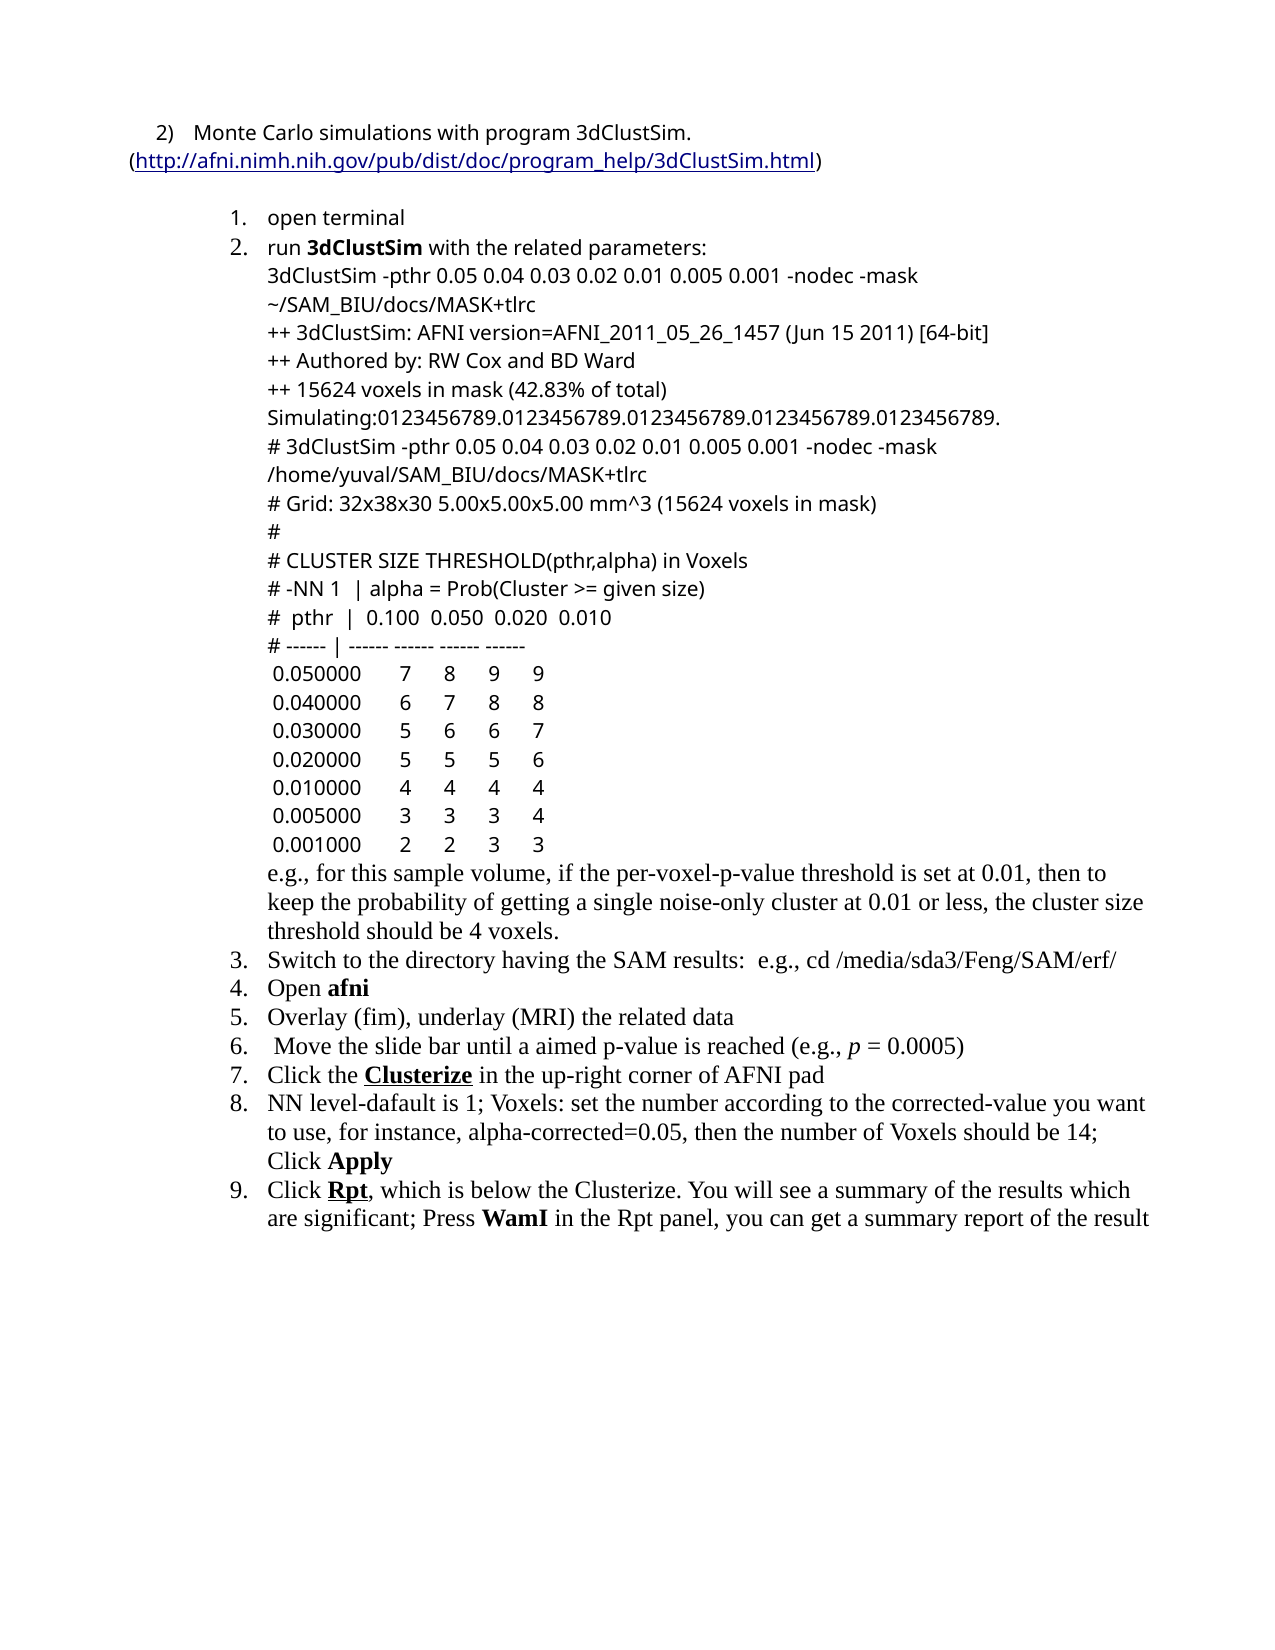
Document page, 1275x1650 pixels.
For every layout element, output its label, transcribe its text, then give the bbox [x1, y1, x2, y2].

list # Grid: 32x38x30 5.00x5.00x5.00 mm^3 (15624 voxels in mask) [229, 489, 1157, 517]
list Simulating:0123456789.0123456789.0123456789.0123456789.0123456789. [229, 403, 1157, 432]
list NN level-dafault is 1; Voxels: set the number according to the corrected-value you want to use, for instance, alpha-corrected=0.05, then the number of Voxels should be 14; Click Apply [229, 1088, 1157, 1175]
list # [229, 517, 1157, 546]
list 3dClustSim -pthr 0.05 0.04 0.03 0.02 0.01 0.005 0.001 -nodec -mask ~/SAM_BIU/docs/MASK+tlrc [229, 261, 1157, 318]
list run 3dClustSim with the related parameters: [229, 232, 1157, 261]
list 0.050000 7 8 9 9 [229, 659, 1157, 688]
list Monte Carlo simulations with program 3dClustSim. [156, 118, 1157, 147]
list 0.030000 5 6 6 7 [229, 716, 1157, 745]
list 0.005000 3 3 3 4 [229, 802, 1157, 830]
list Click the Clusterize in the up-right corner of AFNI pad [229, 1060, 1157, 1088]
list 0.010000 4 4 4 4 [229, 773, 1157, 802]
list open terminal [229, 203, 1157, 232]
list Open afni [229, 973, 1157, 1002]
list Click Rpt, which is below the Clusterize. You will see a summary of the results which are significant; Press WamI in the Rpt panel, you can get a summary report of the result [229, 1175, 1157, 1232]
list Switch to the directory having the SAM results: e.g., cd /media/sda3/Feng/SAM/erf/ [229, 945, 1157, 973]
list 0.020000 5 5 5 6 [229, 745, 1157, 773]
list ++ 3dClustSim: AFNI version=AFNI_2011_05_26_1457 (Jun 15 2011) [64-bit] [229, 318, 1157, 347]
list # -NN 1 | alpha = Prob(Cluster >= given size) [229, 574, 1157, 603]
list Overlay (fim), underlay (MRI) the related data [229, 1002, 1157, 1031]
list # 3dClustSim -pthr 0.05 0.04 0.03 0.02 0.01 0.005 0.001 -nodec -mask /home/yuval/SAM_BIU/docs/MASK+tlrc [229, 432, 1157, 489]
list 0.040000 6 7 8 8 [229, 688, 1157, 716]
list 0.001000 2 2 3 3 e.g., for this sample volume, if the per-voxel-p-value threshold is set at 0.01, then to keep the probability of getting a single noise-only cluster at 0.01 or less, the cluster size threshold should be 4 voxels. [229, 830, 1157, 945]
list Move the slide bar until a aimed p-value is reached (e.g., p = 0.0005) [229, 1031, 1157, 1060]
list # CLUSTER SIZE THRESHOLD(pthr,alpha) in Voxels [229, 546, 1157, 574]
list # pthr | 0.100 0.050 0.020 0.010 [229, 603, 1157, 631]
list ++ Authored by: RW Cox and BD Ward [229, 347, 1157, 375]
text (http://afni.nimh.nih.gov/pub/dist/doc/program_help/3dClustSim.html) [118, 147, 1157, 175]
list # ------ | ------ ------ ------ ------ [229, 631, 1157, 659]
list ++ 15624 voxels in mask (42.83% of total) [229, 375, 1157, 403]
